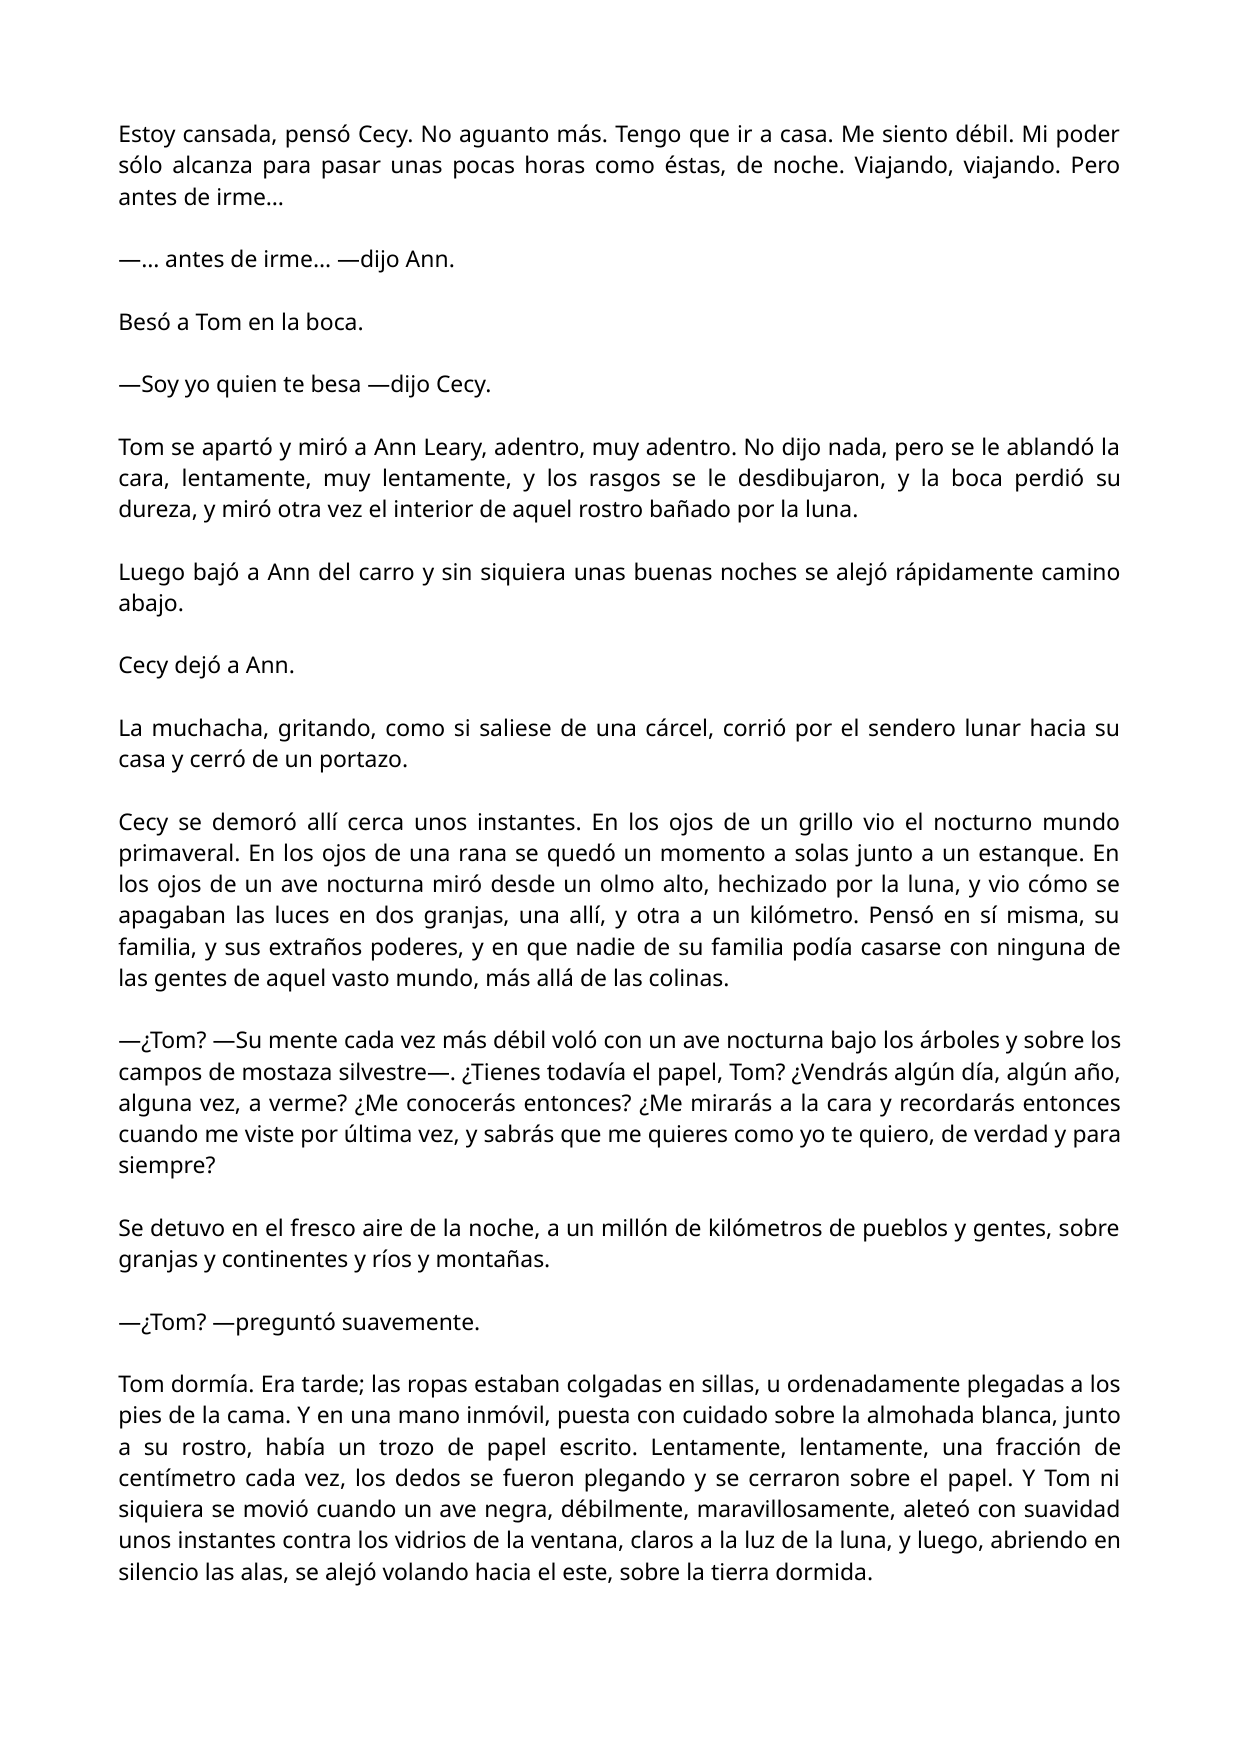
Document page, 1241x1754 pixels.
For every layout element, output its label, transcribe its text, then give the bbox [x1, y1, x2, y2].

text Tom se apartó y miró a Ann Leary, adentro, muy adentro. No dijo nada, pero se le ablandó la cara, lentamente, muy lentamente, y los rasgos se le desdibujaron, y la boca perdió su dureza, y miró otra vez el interior de aquel rostro bañado por la luna. [118, 431, 1122, 524]
text Luego bajó a Ann del carro y sin siquiera unas buenas noches se alejó rápidamente camino abajo. [118, 556, 1122, 618]
text Tom dormía. Era tarde; las ropas estaban colgadas en sillas, u ordenadamente plegadas a los pies de la cama. Y en una mano inmóvil, puesta con cuidado sobre la almohada blanca, junto a su rostro, había un trozo de papel escrito. Lentamente, lentamente, una fracción de centímetro cada vez, los dedos se fueron plegando y se cerraron sobre el papel. Y Tom ni siquiera se movió cuando un ave negra, débilmente, maravillosamente, aleteó con suavidad unos instantes contra los vidrios de la ventana, claros a la luz de la luna, y luego, abriendo en silencio las alas, se alejó volando hacia el este, sobre la tierra dormida. [118, 1368, 1122, 1587]
text Cecy dejó a Ann. [118, 649, 1122, 681]
text Se detuvo en el fresco aire de la noche, a un millón de kilómetros de pueblos y gentes, sobre granjas y continentes y ríos y montañas. [118, 1212, 1122, 1274]
text Besó a Tom en la boca. [118, 306, 1122, 337]
text —… antes de irme… —dijo Ann. [118, 243, 1122, 274]
text La muchacha, gritando, como si saliese de una cárcel, corrió por el sendero lunar hacia su casa y cerró de un portazo. [118, 712, 1122, 774]
text Cecy se demoró allí cerca unos instantes. En los ojos de un grillo vio el nocturno mundo primaveral. En los ojos de una rana se quedó un momento a solas junto a un estanque. En los ojos de un ave nocturna miró desde un olmo alto, hechizado por la luna, y vio cómo se apagaban las luces en dos granjas, una allí, y otra a un kilómetro. Pensó en sí misma, su familia, y sus extraños poderes, y en que nadie de su familia podía casarse con ninguna de las gentes de aquel vasto mundo, más allá de las colinas. [118, 806, 1122, 993]
text —¿Tom? —Su mente cada vez más débil voló con un ave nocturna bajo los árboles y sobre los campos de mostaza silvestre—. ¿Tienes todavía el papel, Tom? ¿Vendrás algún día, algún año, alguna vez, a verme? ¿Me conocerás entonces? ¿Me mirarás a la cara y recordarás entonces cuando me viste por última vez, y sabrás que me quieres como yo te quiero, de verdad y para siempre? [118, 1024, 1122, 1181]
text —¿Tom? —preguntó suavemente. [118, 1306, 1122, 1337]
text —Soy yo quien te besa —dijo Cecy. [118, 368, 1122, 399]
text Estoy cansada, pensó Cecy. No aguanto más. Tengo que ir a casa. Me siento débil. Mi poder sólo alcanza para pasar unas pocas horas como éstas, de noche. Viajando, viajando. Pero antes de irme… [118, 118, 1122, 212]
